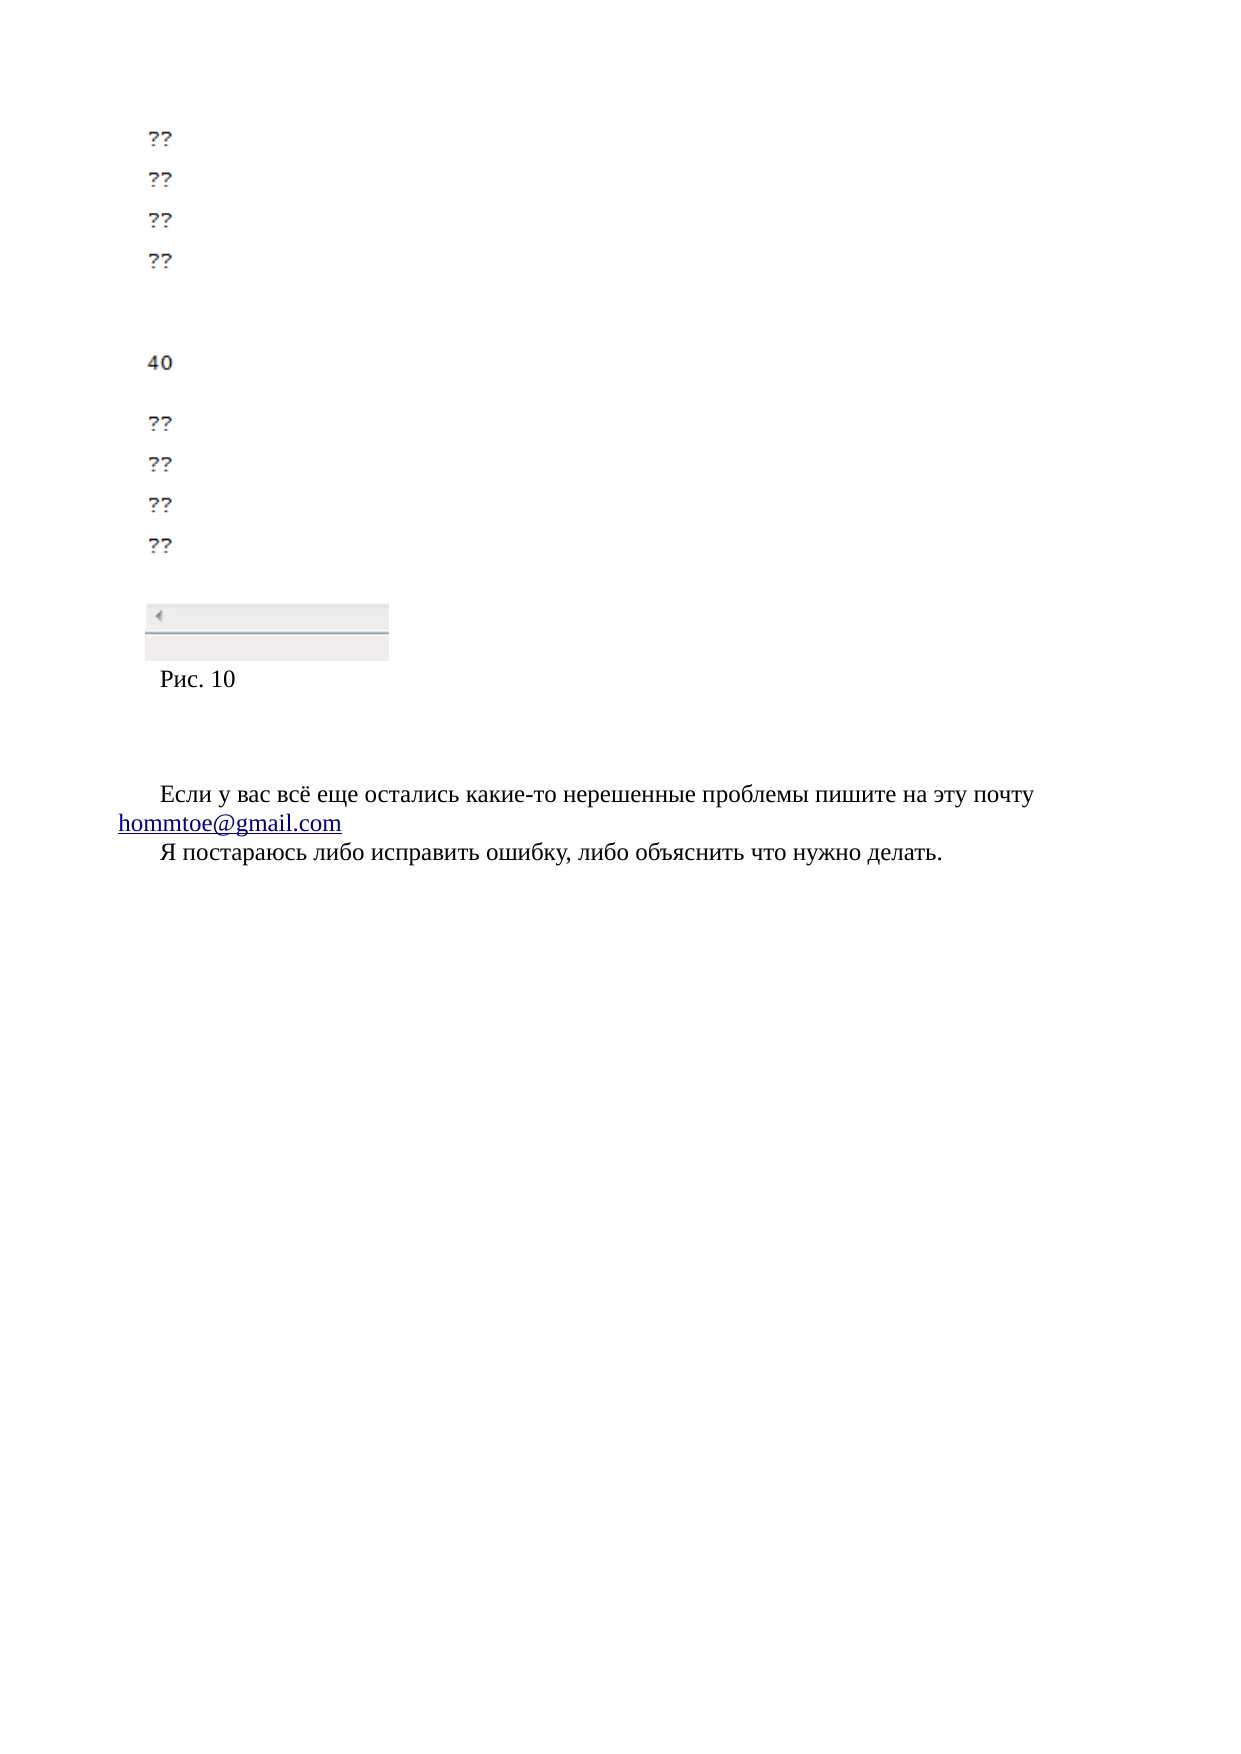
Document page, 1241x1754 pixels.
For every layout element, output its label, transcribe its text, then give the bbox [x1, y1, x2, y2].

text Я постараюсь либо исправить ошибку, либо объяснить что нужно делать. [118, 837, 1122, 866]
text Если у вас всё еще остались какие-то нерешенные проблемы пишите на эту почту hommtoe@gmail.com [118, 779, 1122, 837]
text Рис. 10 [118, 664, 1122, 693]
picture [145, 104, 389, 661]
